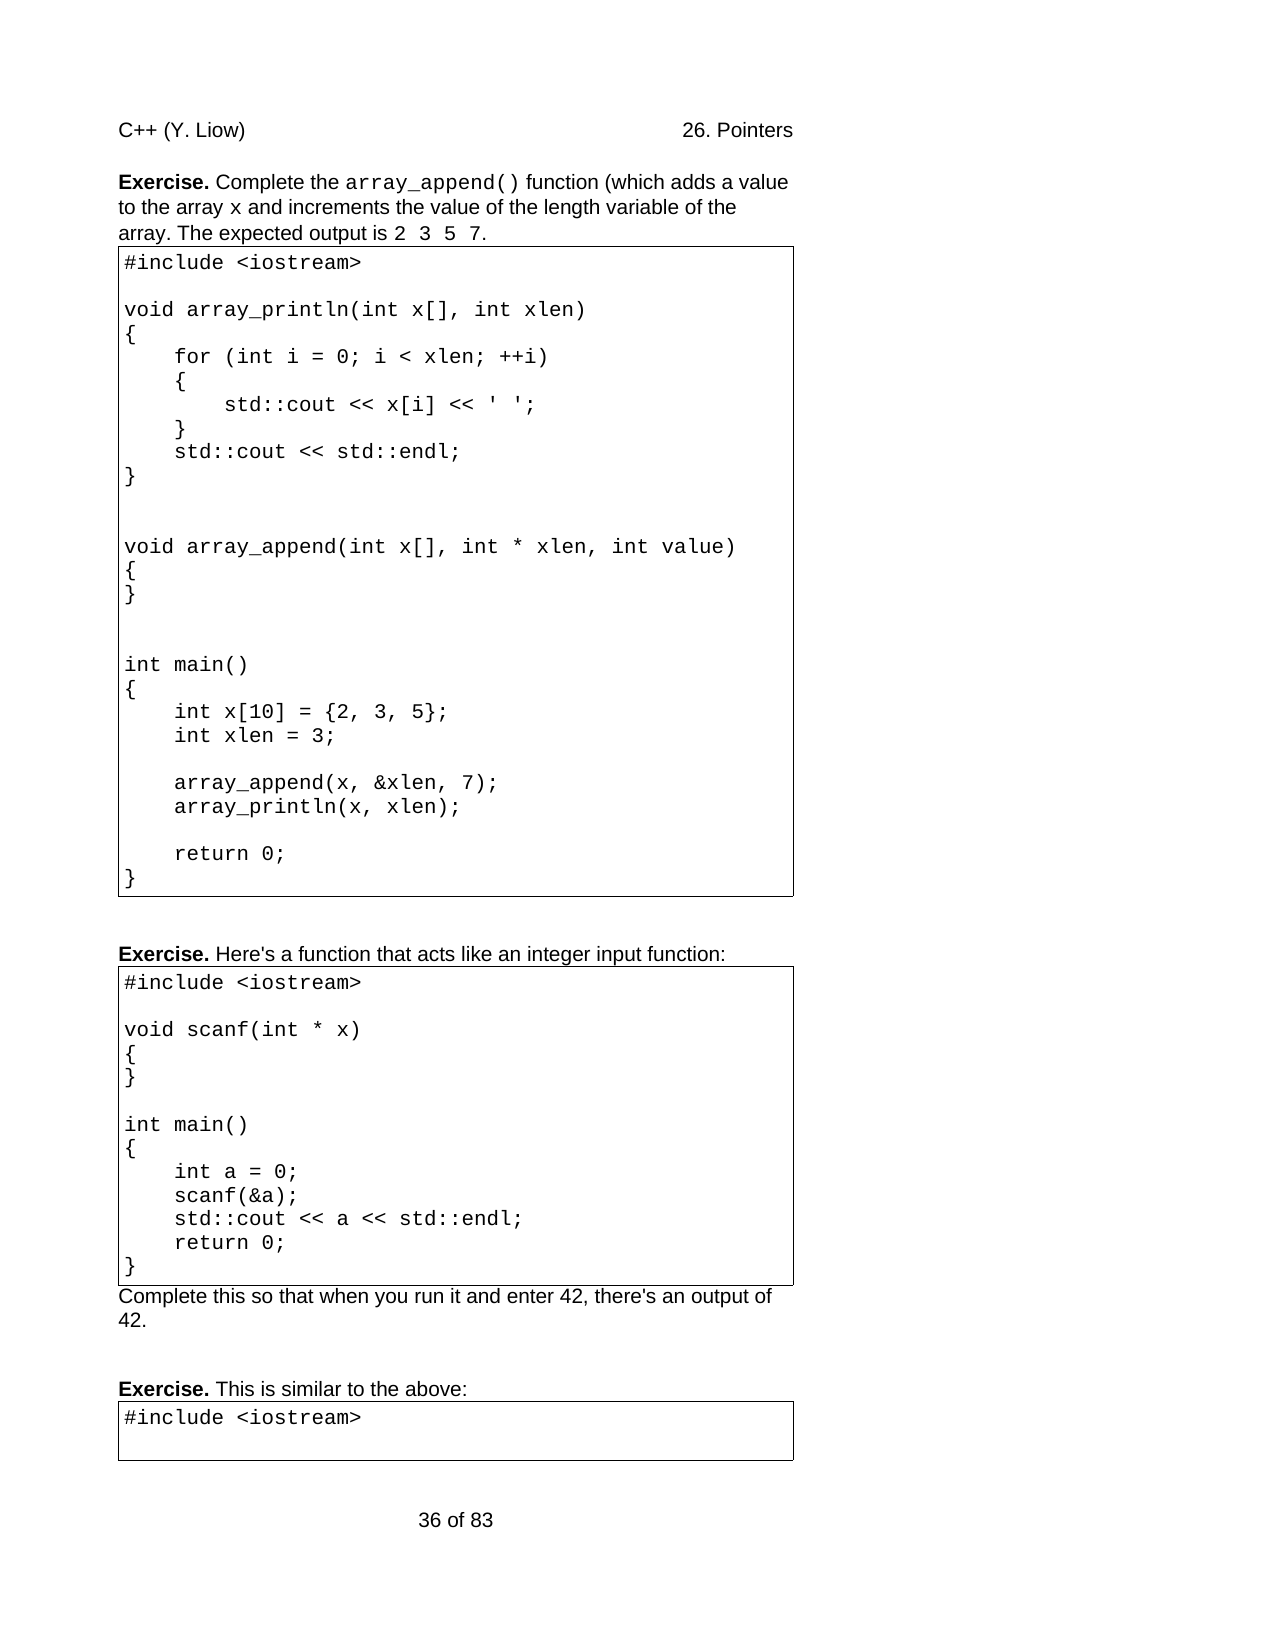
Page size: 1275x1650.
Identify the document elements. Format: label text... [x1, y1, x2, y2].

text Exercise. Complete the array_append() function (which adds a value to the array x and increments the value of the length variable of the array. The expected output is 2 3 5 7. [118, 171, 793, 246]
table_header #include <iostream> [119, 1402, 793, 1460]
text Exercise. This is similar to the above: [118, 1378, 793, 1401]
text Exercise. Here's a function that acts like an integer input function: [118, 943, 793, 966]
text Complete this so that when you run it and enter 42, there's an output of 42. [118, 1286, 793, 1331]
table_header #include <iostream> void scanf(int * x) { } int main() { int a = 0; scanf(&a); std::cout << a << std::endl; return 0; } [119, 967, 793, 1285]
table_header #include <iostream> void array_println(int x[], int xlen) { for (int i = 0; i < xlen; ++i) { std::cout << x[i] << ' '; } std::cout << std::endl; } void array_append(int x[], int * xlen, int value) { } int main() { int x[10] = {2, 3, 5}; int xlen = 3; array_append(x, &xlen, 7); array_println(x, xlen); return 0; } [119, 247, 793, 896]
